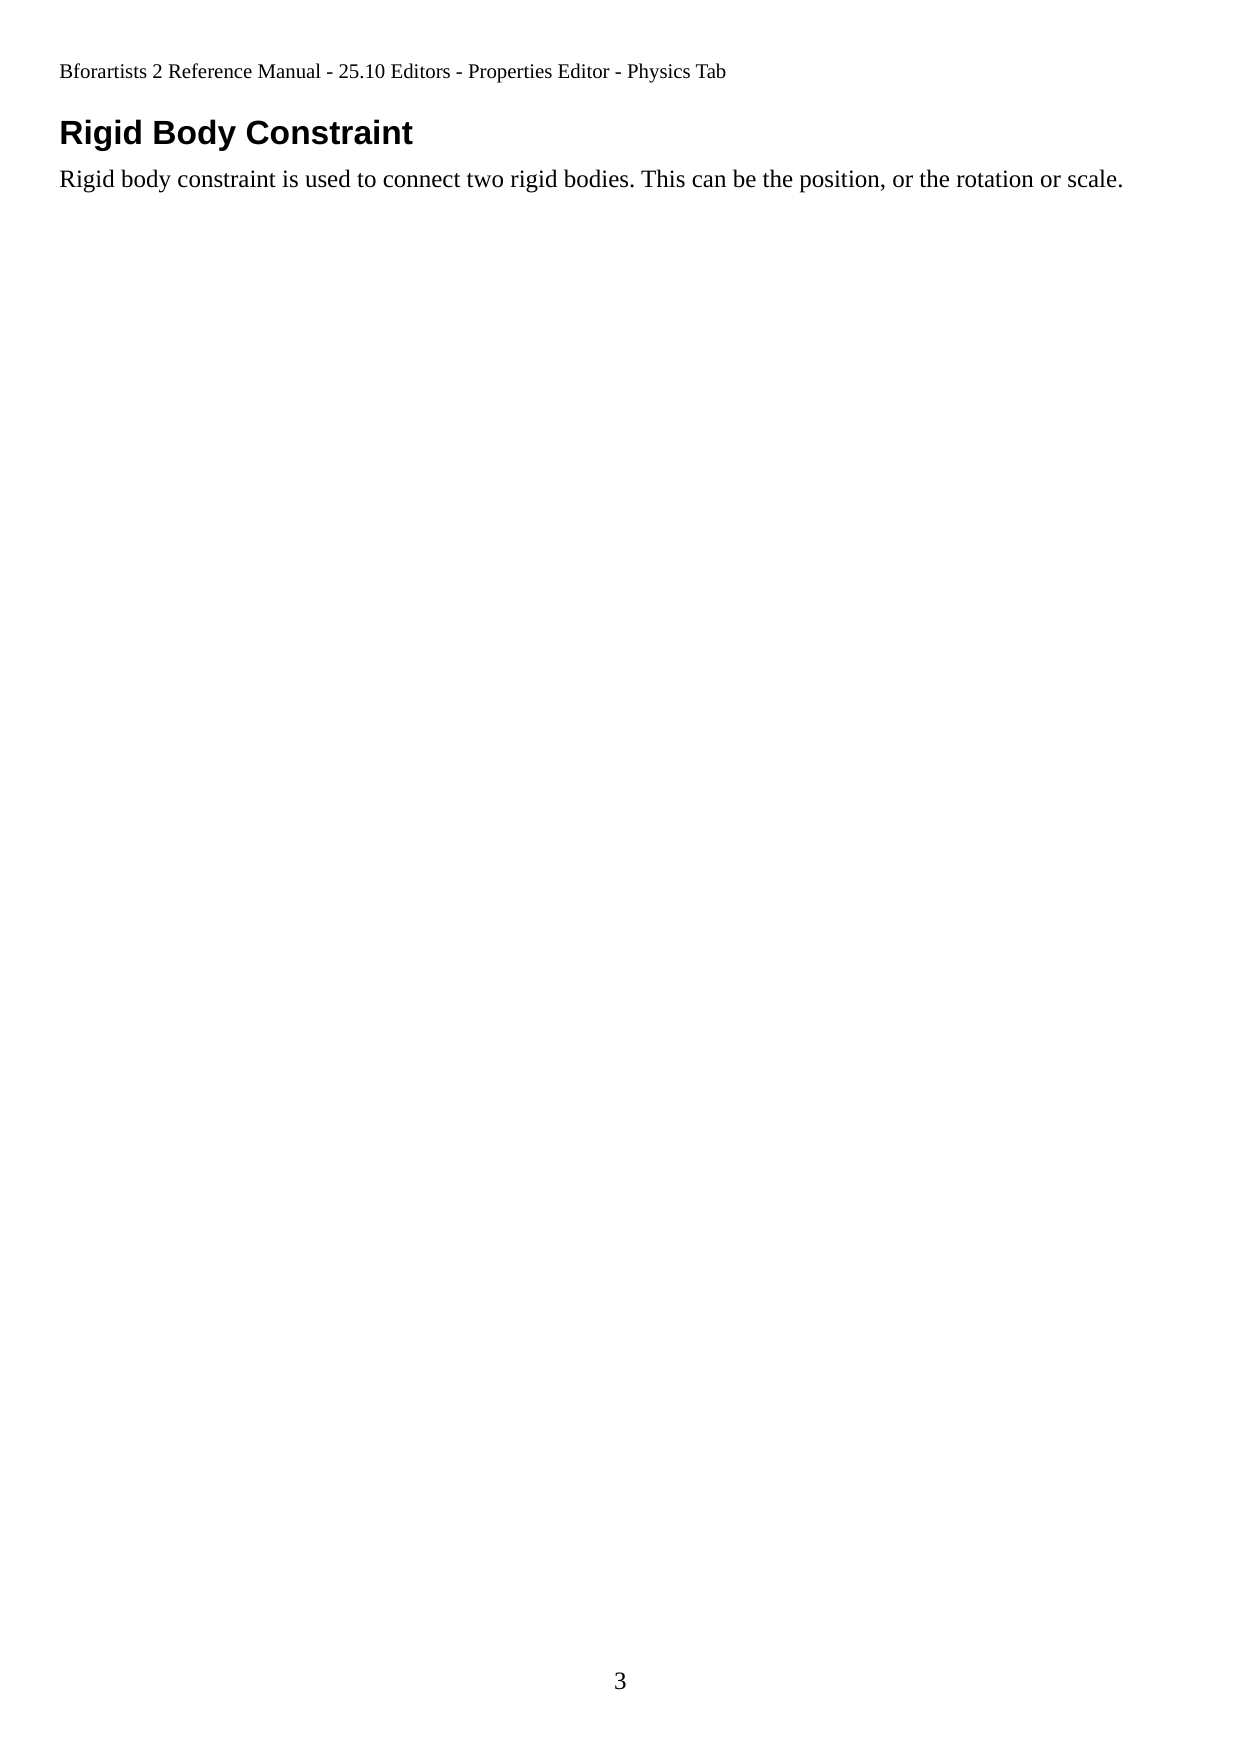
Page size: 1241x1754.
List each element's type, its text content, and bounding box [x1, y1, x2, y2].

text Rigid body constraint is used to connect two rigid bodies. This can be the position, or the rotation or scale. [59, 164, 1181, 192]
subtitle Rigid Body Constraint [59, 113, 1181, 151]
